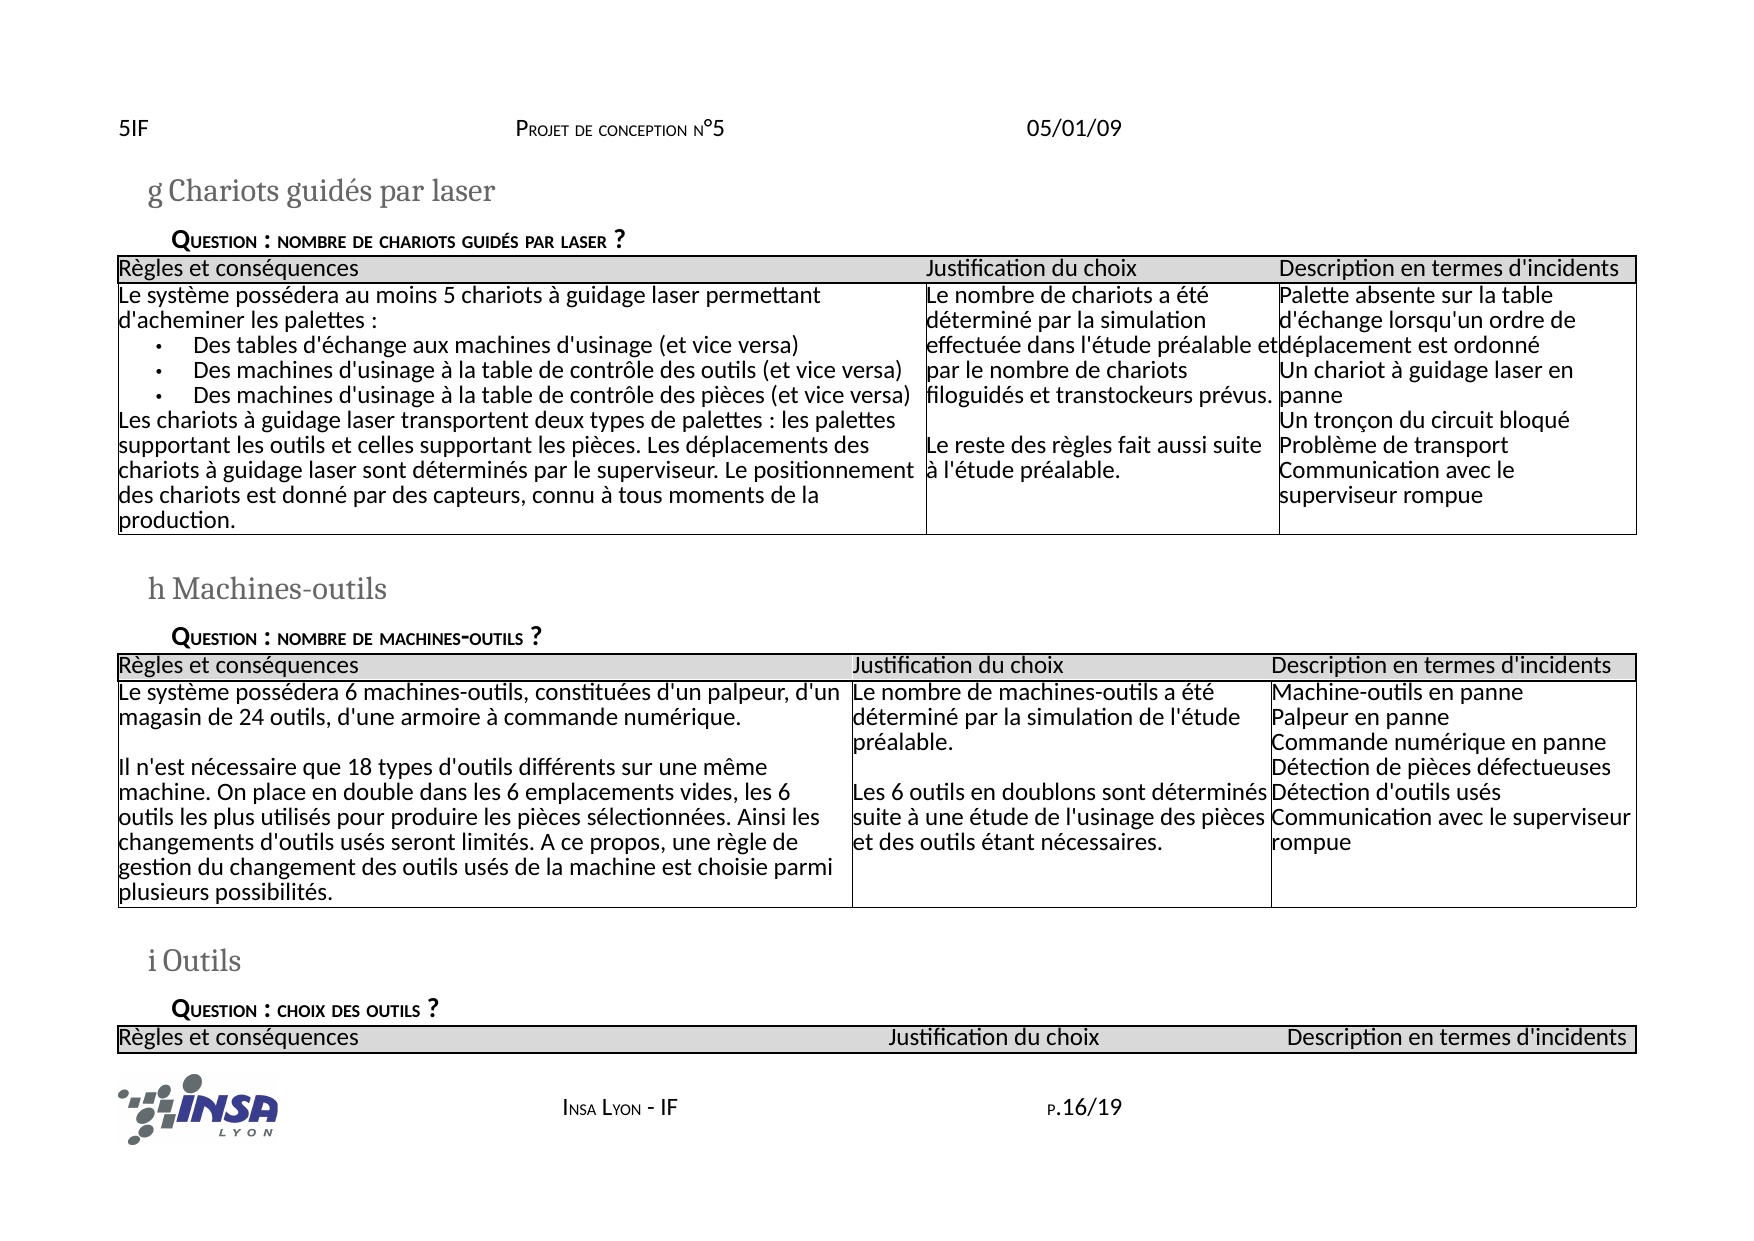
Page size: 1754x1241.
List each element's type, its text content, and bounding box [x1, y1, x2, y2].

table_cell Le nombre de machines-outils a été déterminé par la simulation de l'étude préalable. Les 6 outils en doublons sont déterminés suite à une étude de l'usinage des pièces et des outils étant nécessaires. [853, 682, 1271, 907]
table_cell Le système possédera au moins 5 chariots à guidage laser permettant d'acheminer les palettes : Des tables d'échange aux machines d'usinage (et vice versa) Des machines d'usinage à la table de contrôle des outils (et vice versa) Des machines d'usinage à la table de contrôle des pièces (et vice versa) Les chariots à guidage laser transportent deux types de palettes : les palettes supportant les outils et celles supportant les pièces. Les déplacements des chariots à guidage laser sont déterminés par le superviseur. Le positionnement des chariots est donné par des capteurs, connu à tous moments de la production. [119, 284, 926, 534]
table_header Description en termes d'incidents [1271, 655, 1635, 679]
table_header Règles et conséquences [119, 257, 926, 282]
table_header Justification du choix [853, 655, 1271, 679]
subtitle Outils [118, 942, 1636, 979]
table_cell Le nombre de chariots a été déterminé par la simulation effectuée dans l'étude préalable et par le nombre de chariots filoguidés et transtockeurs prévus. Le reste des règles fait aussi suite à l'étude préalable. [927, 284, 1279, 534]
table_header Règles et conséquences [119, 1027, 888, 1052]
table_header Justification du choix [888, 1027, 1287, 1052]
table_cell Machine-outils en panne Palpeur en panne Commande numérique en panne Détection de pièces défectueuses Détection d'outils usés Communication avec le superviseur rompue [1272, 682, 1636, 907]
subtitle Question : choix des outils ? [118, 997, 1636, 1025]
table_cell Le système possédera 6 machines-outils, constituées d'un palpeur, d'un magasin de 24 outils, d'une armoire à commande numérique. Il n'est nécessaire que 18 types d'outils différents sur une même machine. On place en double dans les 6 emplacements vides, les 6 outils les plus utilisés pour produire les pièces sélectionnées. Ainsi les changements d'outils usés seront limités. A ce propos, une règle de gestion du changement des outils usés de la machine est choisie parmi plusieurs possibilités. [119, 682, 852, 907]
table_header Description en termes d'incidents [1279, 257, 1635, 282]
subtitle Chariots guidés par laser [118, 173, 1636, 210]
table_header Description en termes d'incidents [1287, 1027, 1635, 1052]
subtitle Question : nombre de chariots guidés par laser ? [118, 228, 1636, 255]
picture [118, 1074, 278, 1145]
subtitle Machines-outils [118, 570, 1636, 607]
table_header Règles et conséquences [119, 655, 852, 679]
subtitle Question : nombre de machines-outils ? [118, 625, 1636, 652]
table_header Justification du choix [926, 257, 1279, 282]
table_cell Palette absente sur la table d'échange lorsqu'un ordre de déplacement est ordonné Un chariot à guidage laser en panne Un tronçon du circuit bloqué Problème de transport Communication avec le superviseur rompue [1280, 284, 1636, 534]
